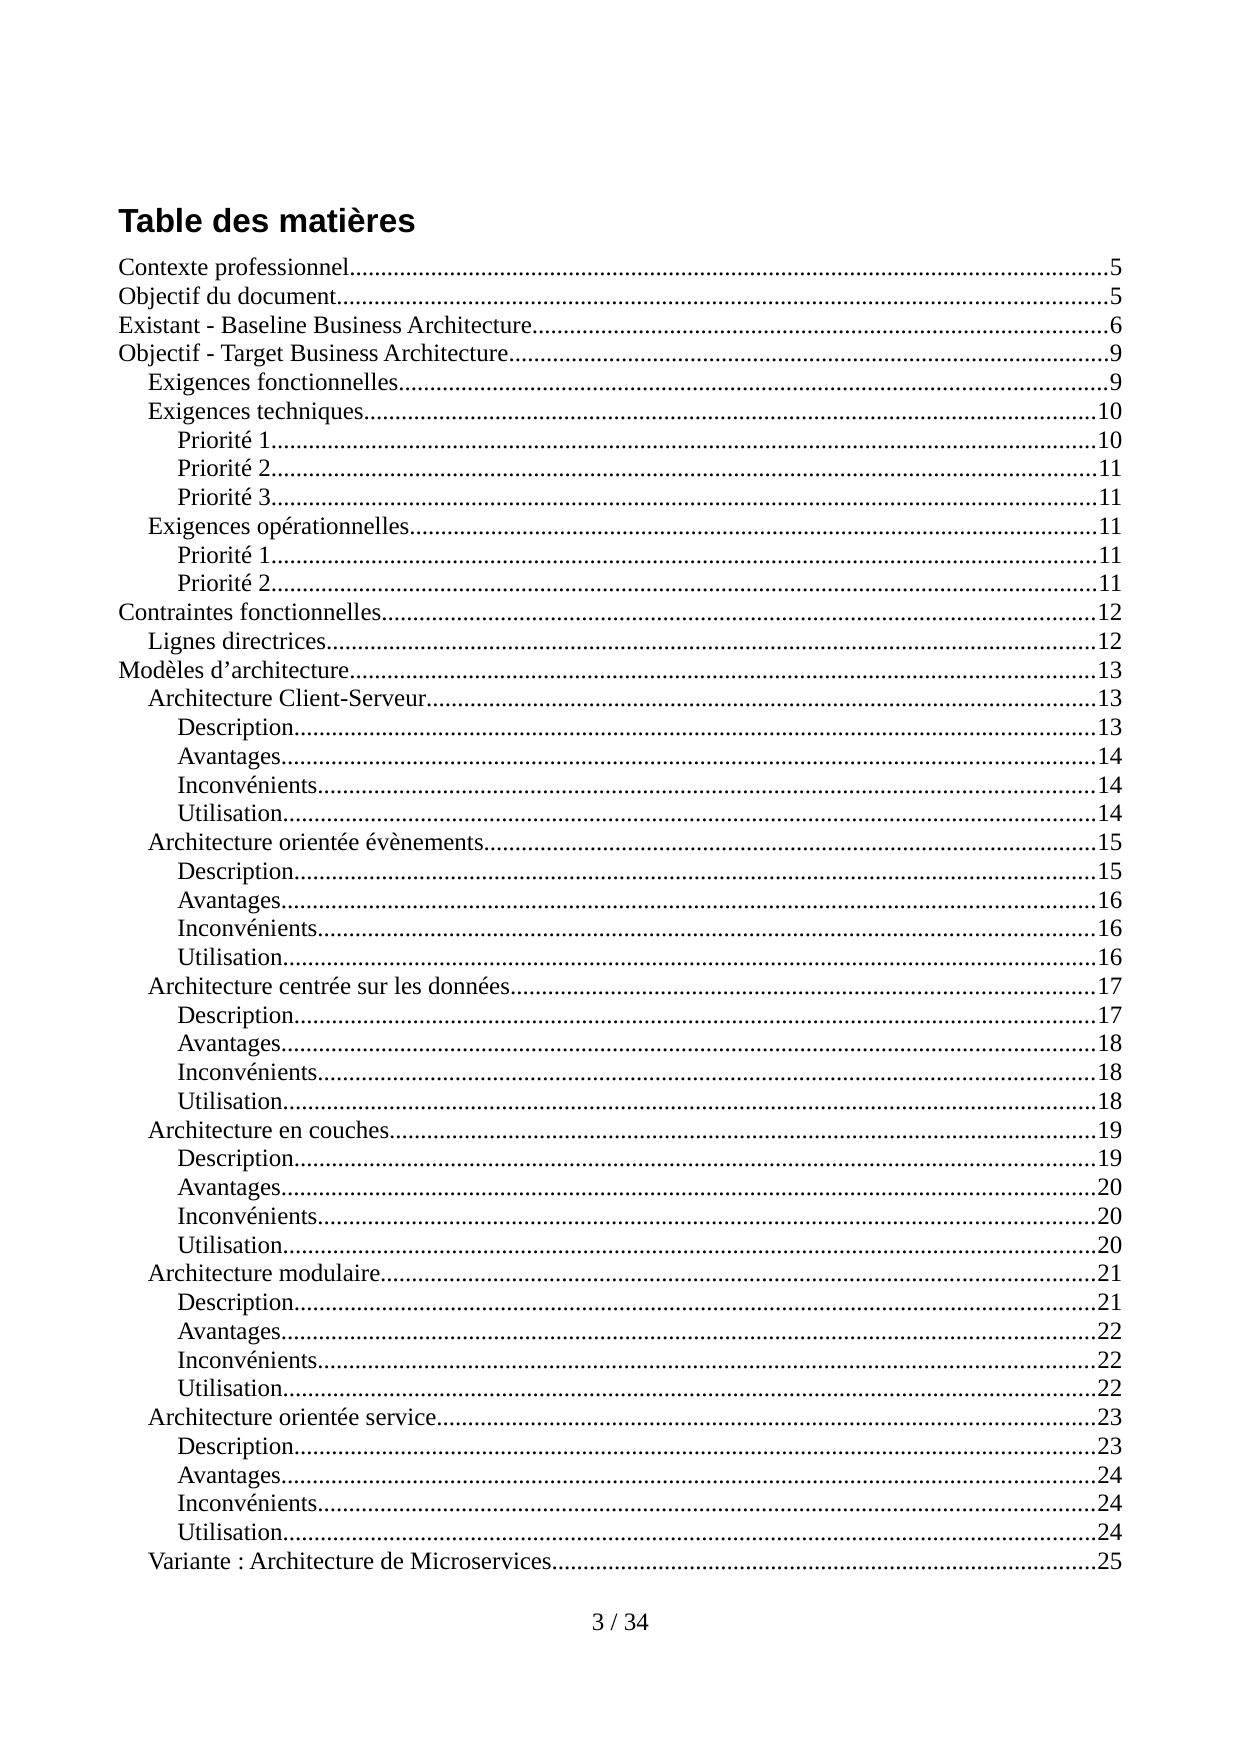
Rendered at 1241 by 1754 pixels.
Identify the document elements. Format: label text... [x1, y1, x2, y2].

text Utilisation 18 [177, 1086, 1122, 1115]
text Description 19 [177, 1143, 1122, 1172]
text Existant - Baseline Business Architecture 6 [118, 310, 1122, 338]
text Priorité 3 11 [177, 482, 1122, 511]
text Avantages 24 [177, 1460, 1122, 1488]
text Inconvénients 22 [177, 1345, 1122, 1373]
text Modèles d’architecture 13 [118, 655, 1122, 683]
text Priorité 2 11 [177, 568, 1122, 597]
text Inconvénients 14 [177, 770, 1122, 798]
text Inconvénients 24 [177, 1488, 1122, 1517]
text Avantages 22 [177, 1316, 1122, 1345]
text Utilisation 16 [177, 942, 1122, 971]
text Avantages 16 [177, 885, 1122, 913]
text Objectif - Target Business Architecture 9 [118, 338, 1122, 367]
text Architecture orientée évènements 15 [148, 827, 1122, 856]
text Avantages 14 [177, 741, 1122, 770]
text Variante : Architecture de Microservices 25 [148, 1546, 1122, 1575]
text Inconvénients 16 [177, 913, 1122, 942]
text Avantages 18 [177, 1028, 1122, 1057]
text Exigences fonctionnelles 9 [148, 367, 1122, 396]
text Architecture centrée sur les données 17 [148, 971, 1122, 1000]
text Exigences techniques 10 [148, 396, 1122, 425]
text Architecture Client-Serveur 13 [148, 683, 1122, 712]
text Priorité 1 11 [177, 540, 1122, 568]
text Description 13 [177, 712, 1122, 741]
text Architecture orientée service 23 [148, 1402, 1122, 1431]
text Architecture modulaire 21 [148, 1258, 1122, 1287]
text Description 15 [177, 856, 1122, 885]
text Architecture en couches 19 [148, 1115, 1122, 1143]
text Utilisation 14 [177, 798, 1122, 827]
text Priorité 1 10 [177, 425, 1122, 453]
text Inconvénients 20 [177, 1201, 1122, 1230]
text Description 23 [177, 1431, 1122, 1460]
text Utilisation 22 [177, 1373, 1122, 1402]
subtitle Table des matières [118, 201, 1122, 240]
text Utilisation 24 [177, 1517, 1122, 1546]
text Exigences opérationnelles 11 [148, 511, 1122, 540]
text Priorité 2 11 [177, 453, 1122, 482]
text Contraintes fonctionnelles 12 [118, 597, 1122, 626]
text Avantages 20 [177, 1172, 1122, 1201]
text Description 21 [177, 1287, 1122, 1316]
text Description 17 [177, 1000, 1122, 1028]
text Contexte professionnel 5 [118, 252, 1122, 281]
text Objectif du document 5 [118, 281, 1122, 310]
text Lignes directrices 12 [148, 626, 1122, 655]
text Utilisation 20 [177, 1230, 1122, 1258]
text Inconvénients 18 [177, 1057, 1122, 1086]
